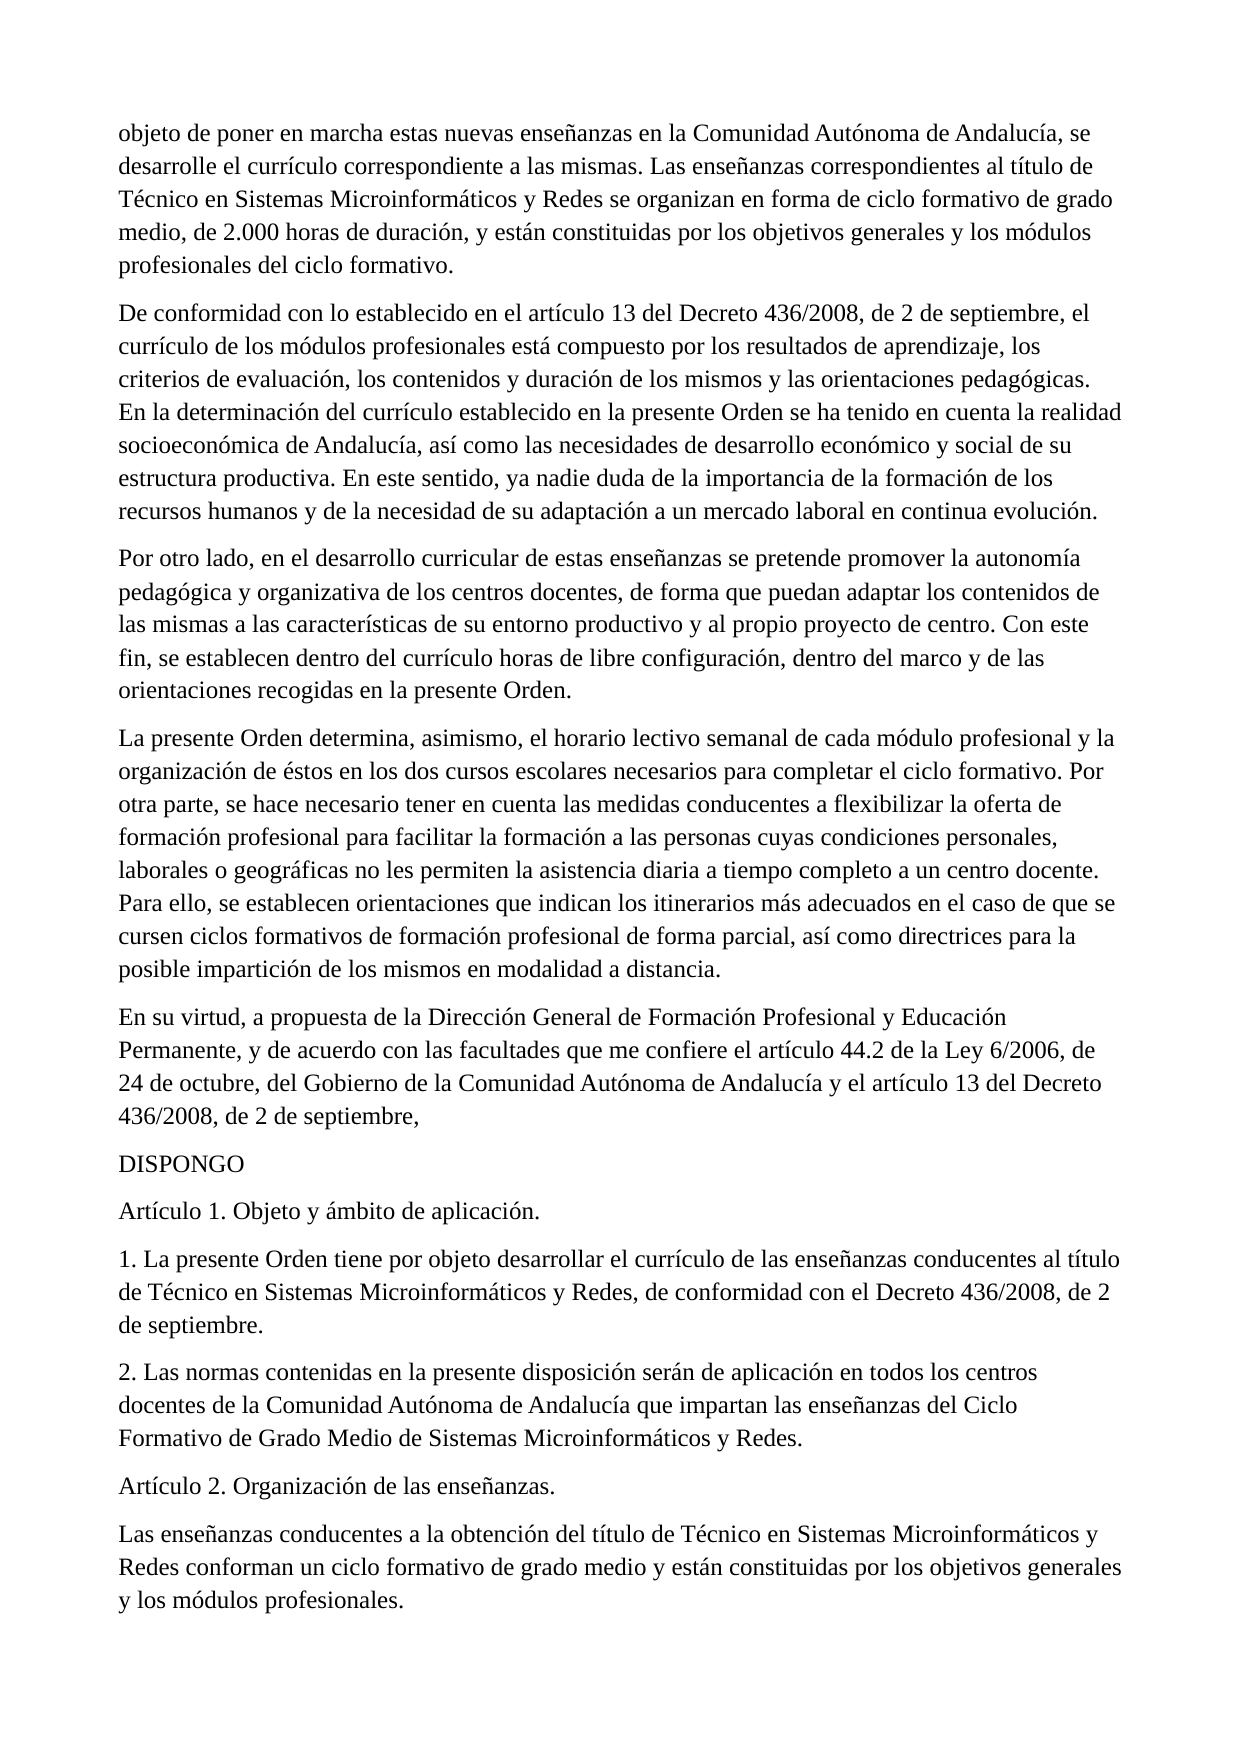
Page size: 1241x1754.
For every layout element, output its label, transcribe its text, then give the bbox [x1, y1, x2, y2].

text 2. Las normas contenidas en la presente disposición serán de aplicación en todos los centros docentes de la Comunidad Autónoma de Andalucía que impartan las enseñanzas del Ciclo Formativo de Grado Medio de Sistemas Microinformáticos y Redes. [118, 1357, 1122, 1452]
text De conformidad con lo establecido en el artículo 13 del Decreto 436/2008, de 2 de septiembre, el currículo de los módulos profesionales está compuesto por los resultados de aprendizaje, los criterios de evaluación, los contenidos y duración de los mismos y las orientaciones pedagógicas. En la determinación del currículo establecido en la presente Orden se ha tenido en cuenta la realidad socioeconómica de Andalucía, así como las necesidades de desarrollo económico y social de su estructura productiva. En este sentido, ya nadie duda de la importancia de la formación de los recursos humanos y de la necesidad de su adaptación a un mercado laboral en continua evolución. [118, 298, 1122, 525]
text En su virtud, a propuesta de la Dirección General de Formación Profesional y Educación Permanente, y de acuerdo con las facultades que me confiere el artículo 44.2 de la Ley 6/2006, de 24 de octubre, del Gobierno de la Comunidad Autónoma de Andalucía y el artículo 13 del Decreto 436/2008, de 2 de septiembre, [118, 1002, 1122, 1130]
text Las enseñanzas conducentes a la obtención del título de Técnico en Sistemas Microinformáticos y Redes conforman un ciclo formativo de grado medio y están constituidas por los objetivos generales y los módulos profesionales. [118, 1519, 1122, 1613]
text La presente Orden determina, asimismo, el horario lectivo semanal de cada módulo profesional y la organización de éstos en los dos cursos escolares necesarios para completar el ciclo formativo. Por otra parte, se hace necesario tener en cuenta las medidas conducentes a flexibilizar la oferta de formación profesional para facilitar la formación a las personas cuyas condiciones personales, laborales o geográficas no les permiten la asistencia diaria a tiempo completo a un centro docente. Para ello, se establecen orientaciones que indican los itinerarios más adecuados en el caso de que se cursen ciclos formativos de formación profesional de forma parcial, así como directrices para la posible impartición de los mismos en modalidad a distancia. [118, 723, 1122, 983]
text Artículo 1. Objeto y ámbito de aplicación. [118, 1196, 1122, 1225]
text Artículo 2. Organización de las enseñanzas. [118, 1471, 1122, 1500]
text 1. La presente Orden tiene por objeto desarrollar el currículo de las enseñanzas conducentes al título de Técnico en Sistemas Microinformáticos y Redes, de conformidad con el Decreto 436/2008, de 2 de septiembre. [118, 1244, 1122, 1339]
text DISPONGO [118, 1149, 1122, 1177]
text objeto de poner en marcha estas nuevas enseñanzas en la Comunidad Autónoma de Andalucía, se desarrolle el currículo correspondiente a las mismas. Las enseñanzas correspondientes al título de Técnico en Sistemas Microinformáticos y Redes se organizan en forma de ciclo formativo de grado medio, de 2.000 horas de duración, y están constituidas por los objetivos generales y los módulos profesionales del ciclo formativo. [118, 118, 1122, 279]
text Por otro lado, en el desarrollo curricular de estas enseñanzas se pretende promover la autonomía pedagógica y organizativa de los centros docentes, de forma que puedan adaptar los contenidos de las mismas a las características de su entorno productivo y al propio proyecto de centro. Con este fin, se establecen dentro del currículo horas de libre configuración, dentro del marco y de las orientaciones recogidas en la presente Orden. [118, 543, 1122, 704]
